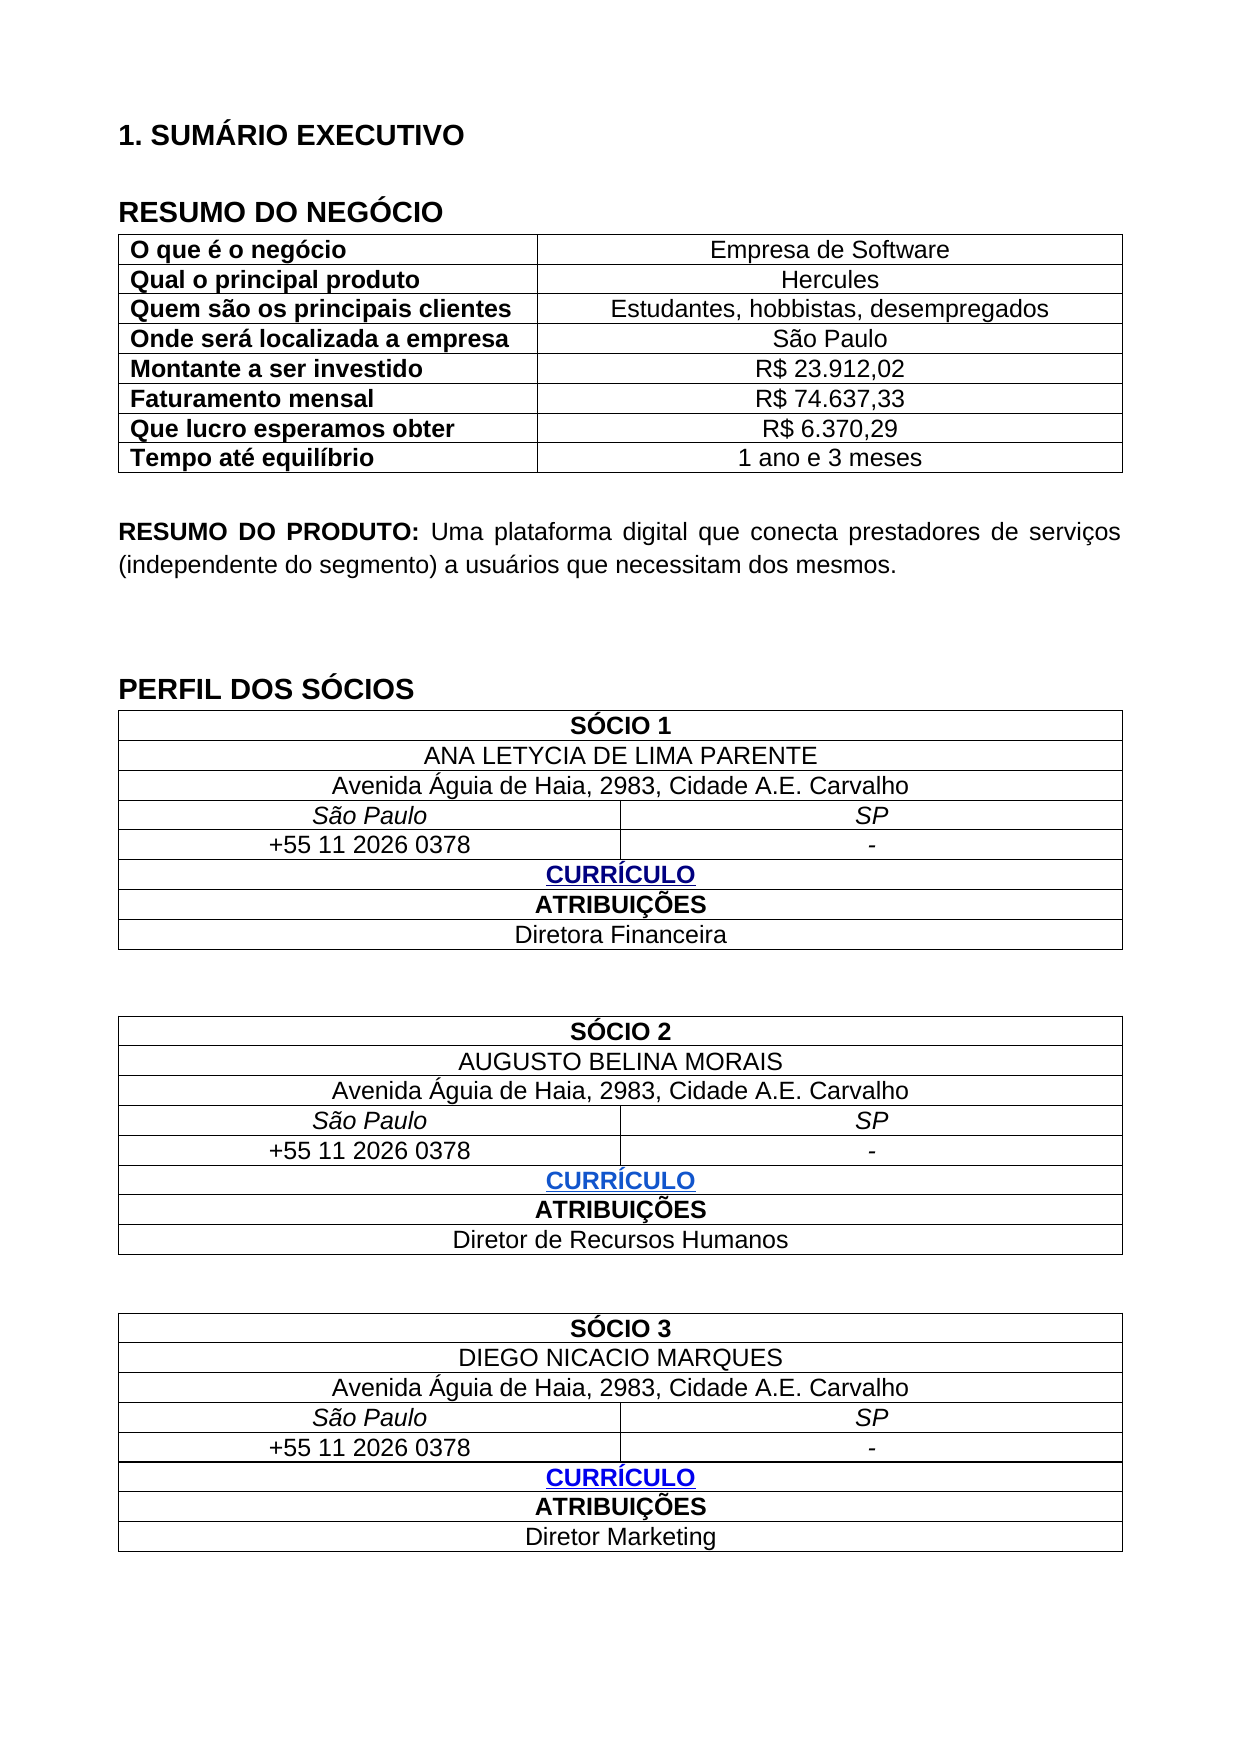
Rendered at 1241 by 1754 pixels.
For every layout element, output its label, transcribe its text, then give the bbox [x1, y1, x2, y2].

table_cell 1 ano e 3 meses [538, 443, 1122, 472]
table_cell SP [621, 801, 1122, 829]
table_cell Diretor Marketing [119, 1522, 1122, 1551]
table_cell R$ 74.637,33 [538, 384, 1122, 412]
table_cell ATRIBUIÇÕES [119, 1195, 1122, 1224]
table_header SÓCIO 2 [119, 1017, 1122, 1045]
table_header O que é o negócio [119, 235, 537, 263]
table_cell CURRÍCULO [119, 1166, 1122, 1194]
table_cell +55 11 2026 0378 [119, 1433, 620, 1461]
table_cell São Paulo [119, 801, 620, 829]
table_cell R$ 23.912,02 [538, 354, 1122, 383]
table_cell Quem são os principais clientes [119, 294, 537, 323]
table_cell +55 11 2026 0378 [119, 1136, 620, 1164]
table_cell Estudantes, hobbistas, desempregados [538, 294, 1122, 323]
table_cell Hercules [538, 265, 1122, 293]
table_cell São Paulo [119, 1106, 620, 1135]
table_cell ATRIBUIÇÕES [119, 890, 1122, 919]
table_cell Onde será localizada a empresa [119, 324, 537, 353]
table_cell - [621, 1136, 1122, 1164]
table_cell DIEGO NICACIO MARQUES [119, 1343, 1122, 1372]
table_cell São Paulo [538, 324, 1122, 353]
table_header SÓCIO 3 [119, 1314, 1122, 1342]
table_header SÓCIO 1 [119, 711, 1122, 740]
table_cell - [621, 830, 1122, 859]
table_cell Montante a ser investido [119, 354, 537, 383]
table_cell SP [621, 1403, 1122, 1432]
subtitle 1. SUMÁRIO EXECUTIVO [118, 118, 1122, 152]
table_cell ANA LETYCIA DE LIMA PARENTE [119, 741, 1122, 770]
table_cell Avenida Águia de Haia, 2983, Cidade A.E. Carvalho [119, 1076, 1122, 1105]
table_cell Avenida Águia de Haia, 2983, Cidade A.E. Carvalho [119, 1373, 1122, 1402]
text RESUMO DO PRODUTO: Uma plataforma digital que conecta prestadores de serviços (independente do segmento) a usuários que necessitam dos mesmos. [118, 517, 1122, 579]
table_cell +55 11 2026 0378 [119, 830, 620, 859]
table_cell AUGUSTO BELINA MORAIS [119, 1046, 1122, 1075]
table_cell SP [621, 1106, 1122, 1135]
table_cell São Paulo [119, 1403, 620, 1432]
table_cell Faturamento mensal [119, 384, 537, 412]
table_cell CURRÍCULO [119, 1463, 1122, 1491]
text RESUMO DO NEGÓCIO [118, 195, 1122, 229]
text PERFIL DOS SÓCIOS [118, 672, 1122, 705]
table_header Empresa de Software [538, 235, 1122, 263]
table_cell R$ 6.370,29 [538, 414, 1122, 442]
table_cell Avenida Águia de Haia, 2983, Cidade A.E. Carvalho [119, 771, 1122, 799]
table_cell - [621, 1433, 1122, 1461]
table_cell Qual o principal produto [119, 265, 537, 293]
table_cell CURRÍCULO [119, 860, 1122, 889]
table_cell Que lucro esperamos obter [119, 414, 537, 442]
table_cell ATRIBUIÇÕES [119, 1492, 1122, 1521]
table_cell Diretora Financeira [119, 920, 1122, 948]
table_cell Diretor de Recursos Humanos [119, 1225, 1122, 1254]
table_cell Tempo até equilíbrio [119, 443, 537, 472]
